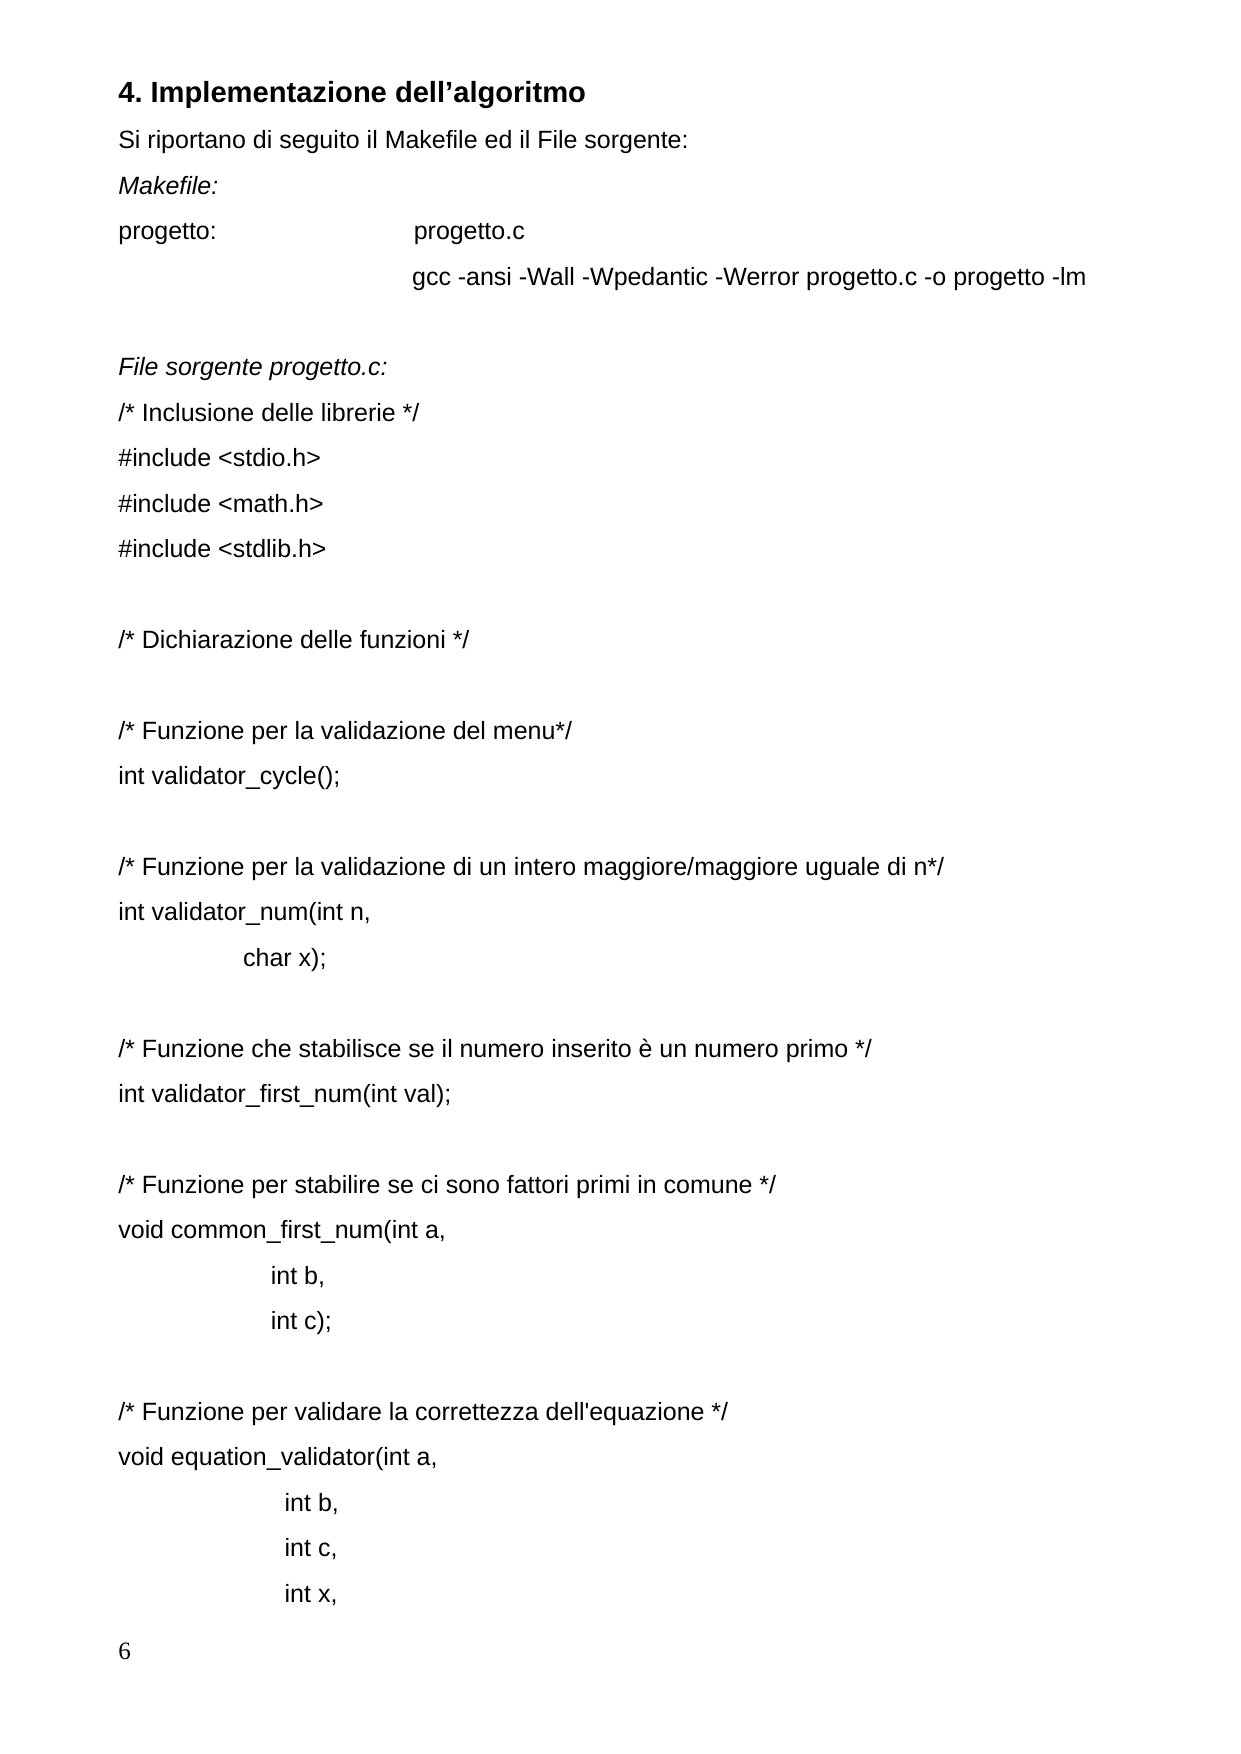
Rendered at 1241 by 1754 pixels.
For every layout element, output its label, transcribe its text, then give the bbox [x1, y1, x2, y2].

text /* Funzione che stabilisce se il numero inserito è un numero primo */ [118, 1033, 1122, 1062]
text Makefile: [118, 171, 1122, 199]
text char x); [118, 943, 1122, 971]
text int validator_num(int n, [118, 897, 1122, 926]
text 4. Implementazione dell’algoritmo [118, 75, 1122, 108]
text int x, [118, 1578, 1122, 1607]
text void equation_validator(int a, [118, 1442, 1122, 1471]
text int b, [118, 1261, 1122, 1289]
text #include <stdio.h> [118, 443, 1122, 472]
text int c, [118, 1533, 1122, 1562]
text int c); [118, 1306, 1122, 1335]
text int b, [118, 1488, 1122, 1516]
text int validator_cycle(); [118, 761, 1122, 790]
text #include <math.h> [118, 488, 1122, 517]
text void common_first_num(int a, [118, 1215, 1122, 1244]
text Si riportano di seguito il Makefile ed il File sorgente: [118, 125, 1122, 154]
text /* Dichiarazione delle funzioni */ [118, 625, 1122, 653]
text /* Inclusione delle librerie */ [118, 398, 1122, 426]
text File sorgente progetto.c: [118, 352, 1122, 381]
text #include <stdlib.h> [118, 534, 1122, 563]
text /* Funzione per validare la correttezza dell'equazione */ [118, 1397, 1122, 1426]
text gcc -ansi -Wall -Wpedantic -Werror progetto.c -o progetto -lm [118, 261, 1122, 290]
text int validator_first_num(int val); [118, 1079, 1122, 1108]
text /* Funzione per stabilire se ci sono fattori primi in comune */ [118, 1170, 1122, 1198]
text /* Funzione per la validazione di un intero maggiore/maggiore uguale di n*/ [118, 852, 1122, 881]
text progetto: progetto.c [118, 216, 1122, 245]
text /* Funzione per la validazione del menu*/ [118, 716, 1122, 744]
